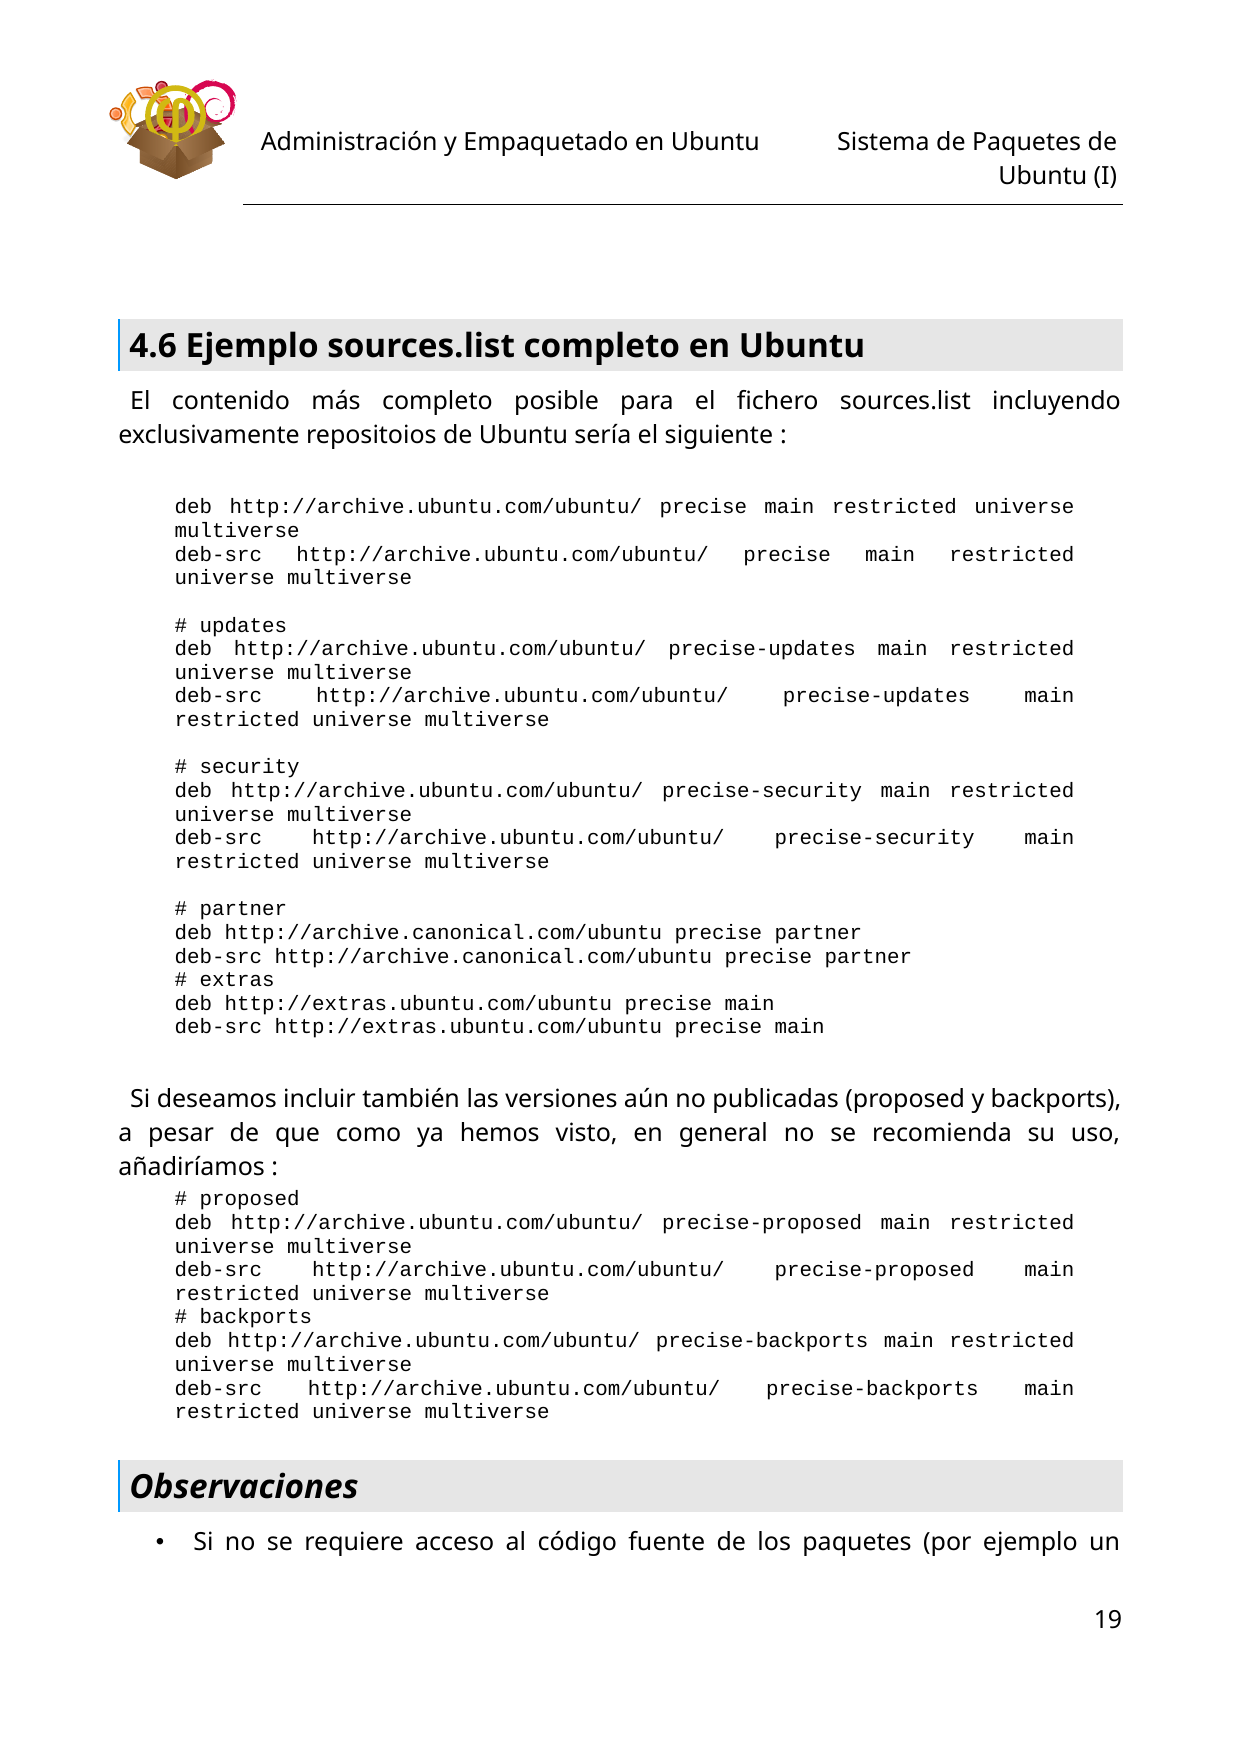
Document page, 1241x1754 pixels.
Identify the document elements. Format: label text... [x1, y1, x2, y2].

text deb-src http://archive.canonical.com/ubuntu precise partner [174, 946, 1074, 969]
text Si deseamos incluir también las versiones aún no publicadas (proposed y backports), a pesar de que como ya hemos visto, en general no se recomienda su uso, añadiríamos : [118, 1080, 1122, 1182]
text # extras [174, 969, 1074, 993]
text deb-src http://archive.ubuntu.com/ubuntu/ precise-updates main restricted universe multiverse [174, 686, 1074, 733]
text deb-src http://extras.ubuntu.com/ubuntu precise main [174, 1017, 1074, 1040]
text deb http://archive.canonical.com/ubuntu precise partner [174, 922, 1074, 946]
subtitle Observaciones [120, 1461, 1122, 1511]
text deb http://archive.ubuntu.com/ubuntu/ precise-security main restricted universe multiverse [174, 780, 1074, 827]
text deb-src http://archive.ubuntu.com/ubuntu/ precise main restricted universe multiverse [174, 544, 1074, 591]
text deb http://archive.ubuntu.com/ubuntu/ precise main restricted universe multiverse [174, 496, 1074, 544]
text deb-src http://archive.ubuntu.com/ubuntu/ precise-security main restricted universe multiverse [174, 827, 1074, 875]
text deb-src http://archive.ubuntu.com/ubuntu/ precise-backports main restricted universe multiverse [174, 1377, 1074, 1425]
text # backports [174, 1307, 1074, 1330]
text # security [174, 756, 1074, 780]
subtitle 4.6 Ejemplo sources.list completo en Ubuntu [120, 320, 1122, 370]
list Si no se requiere acceso al código fuente de los paquetes (por ejemplo un [156, 1523, 1122, 1557]
text deb http://archive.ubuntu.com/ubuntu/ precise-updates main restricted universe multiverse [174, 638, 1074, 686]
text # partner [174, 898, 1074, 922]
text # proposed [174, 1188, 1074, 1212]
text deb http://extras.ubuntu.com/ubuntu precise main [174, 993, 1074, 1017]
text deb http://archive.ubuntu.com/ubuntu/ precise-backports main restricted universe multiverse [174, 1330, 1074, 1377]
text deb-src http://archive.ubuntu.com/ubuntu/ precise-proposed main restricted universe multiverse [174, 1259, 1074, 1307]
text deb http://archive.ubuntu.com/ubuntu/ precise-proposed main restricted universe multiverse [174, 1212, 1074, 1259]
text El contenido más completo posible para el fichero sources.list incluyendo exclusivamente repositoios de Ubuntu sería el siguiente : [118, 382, 1122, 450]
text # updates [174, 614, 1074, 638]
